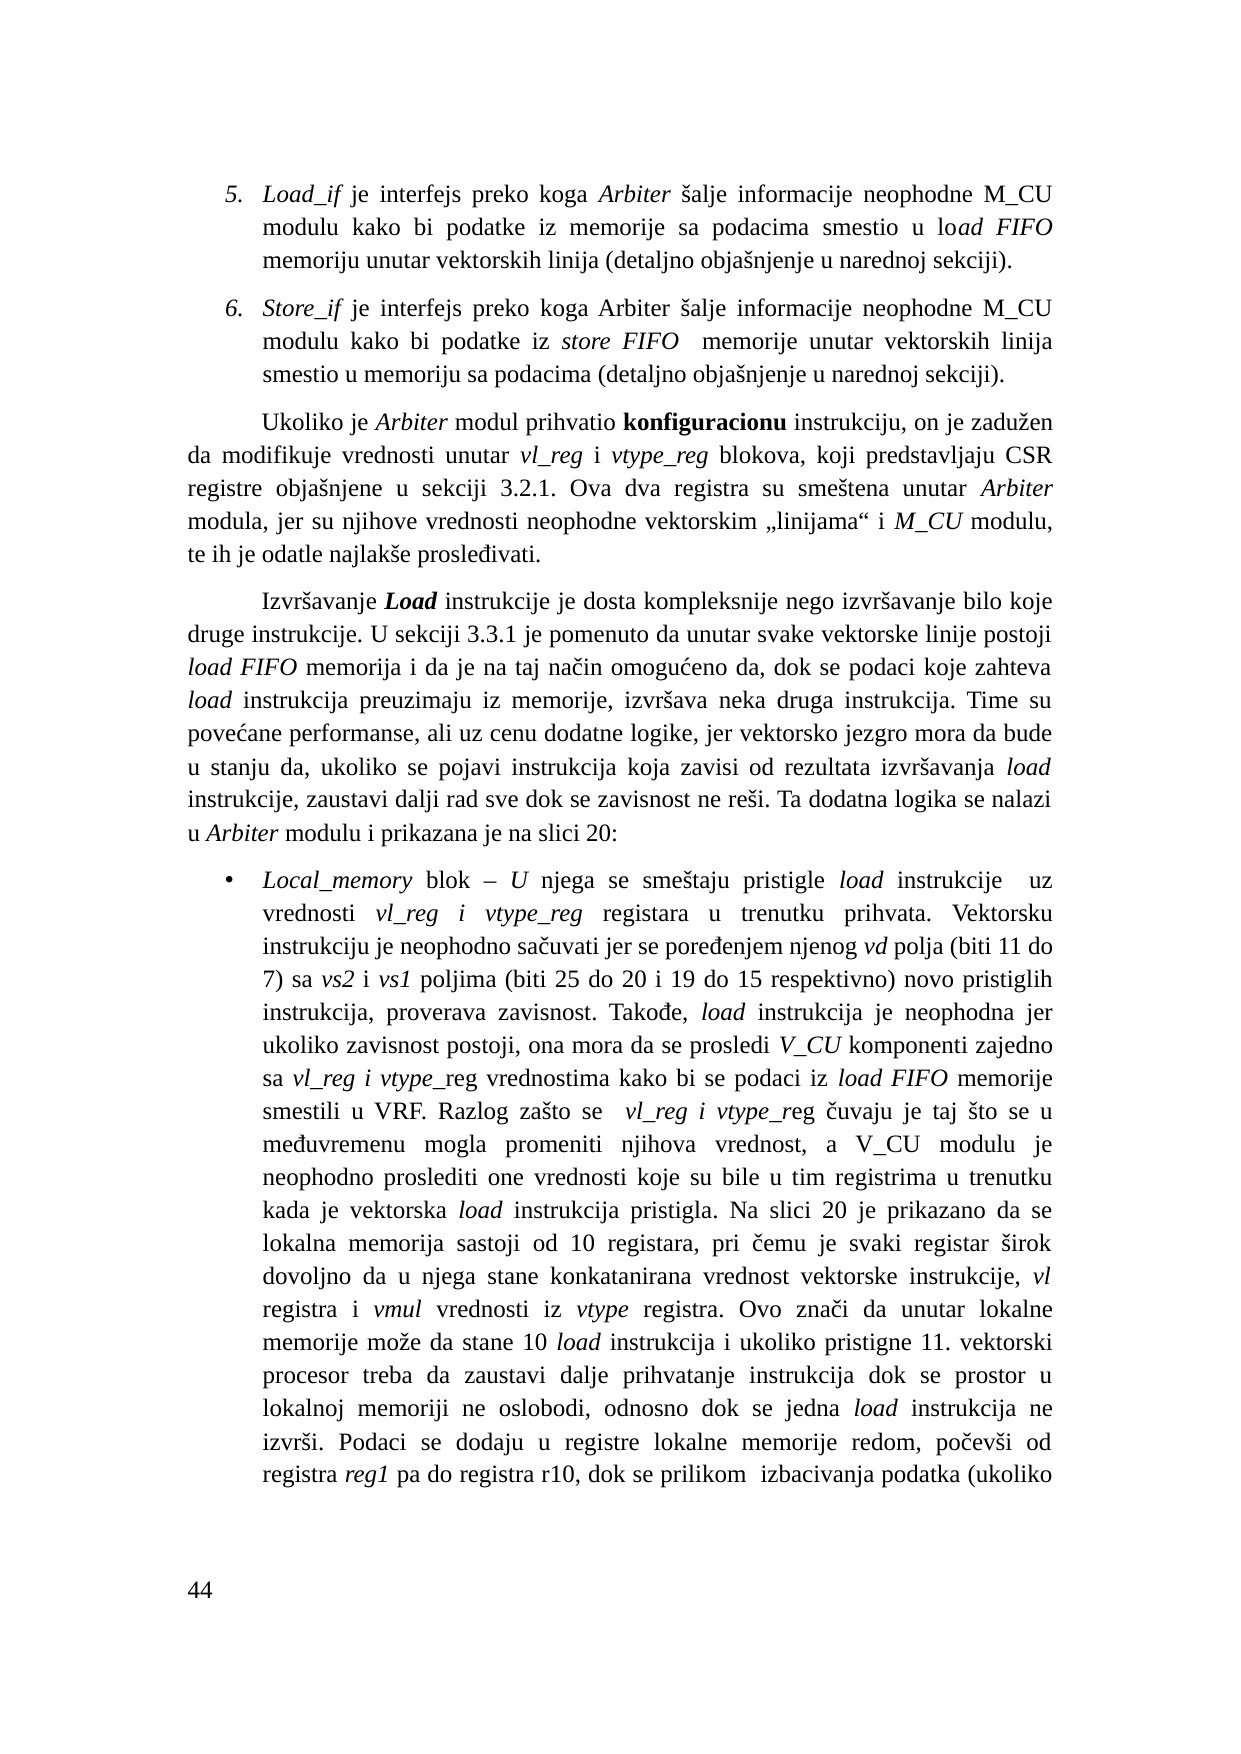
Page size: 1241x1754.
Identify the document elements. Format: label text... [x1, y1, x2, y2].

text Ukoliko je Arbiter modul prihvatio konfiguracionu instrukciju, on je zadužen da modifikuje vrednosti unutar vl_reg i vtype_reg blokova, koji predstavljaju CSR registre objašnjene u sekciji 3.2.1. Ova dva registra su smeštena unutar Arbiter modula, jer su njihove vrednosti neophodne vektorskim „linijama“ i M_CU modulu, te ih je odatle najlakše prosleđivati. [187, 407, 1053, 568]
list Local_memory blok – U njega se smeštaju pristigle load instrukcije uz vrednosti vl_reg i vtype_reg registara u trenutku prihvata. Vektorsku instrukciju je neophodno sačuvati jer se poređenjem njenog vd polja (biti 11 do 7) sa vs2 i vs1 poljima (biti 25 do 20 i 19 do 15 respektivno) novo pristiglih instrukcija, proverava zavisnost. Takođe, load instrukcija je neophodna jer ukoliko zavisnost postoji, ona mora da se prosledi V_CU komponenti zajedno sa vl_reg i vtype_reg vrednostima kako bi se podaci iz load FIFO memorije smestili u VRF. Razlog zašto se vl_reg i vtype_reg čuvaju je taj što se u međuvremenu mogla promeniti njihova vrednost, a V_CU modulu je neophodno proslediti one vrednosti koje su bile u tim registrima u trenutku kada je vektorska load instrukcija pristigla. Na slici 20 je prikazano da se lokalna memorija sastoji od 10 registara, pri čemu je svaki registar širok dovoljno da u njega stane konkatanirana vrednost vektorske instrukcije, vl registra i vmul vrednosti iz vtype registra. Ovo znači da unutar lokalne memorije može da stane 10 load instrukcija i ukoliko pristigne 11. vektorski procesor treba da zaustavi dalje prihvatanje instrukcija dok se prostor u lokalnoj memoriji ne oslobodi, odnosno dok se jedna load instrukcija ne izvrši. Podaci se dodaju u registre lokalne memorije redom, počevši od registra reg1 pa do registra r10, dok se prilikom izbacivanja podatka (ukoliko [225, 865, 1053, 1488]
list Store_if je interfejs preko koga Arbiter šalje informacije neophodne M_CU modulu kako bi podatke iz store FIFO memorije unutar vektorskih linija smestio u memoriju sa podacima (detaljno objašnjenje u narednoj sekciji). [225, 293, 1053, 388]
text Izvršavanje Load instrukcije je dosta kompleksnije nego izvršavanje bilo koje druge instrukcije. U sekciji 3.3.1 je pomenuto da unutar svake vektorske linije postoji load FIFO memorija i da je na taj način omogućeno da, dok se podaci koje zahteva load instrukcija preuzimaju iz memorije, izvršava neka druga instrukcija. Time su povećane performanse, ali uz cenu dodatne logike, jer vektorsko jezgro mora da bude u stanju da, ukoliko se pojavi instrukcija koja zavisi od rezultata izvršavanja load instrukcije, zaustavi dalji rad sve dok se zavisnost ne reši. Ta dodatna logika se nalazi u Arbiter modulu i prikazana je na slici 20: [187, 586, 1053, 846]
list Load_if je interfejs preko koga Arbiter šalje informacije neophodne M_CU modulu kako bi podatke iz memorije sa podacima smestio u load FIFO memoriju unutar vektorskih linija (detaljno objašnjenje u narednoj sekciji). [225, 179, 1053, 274]
